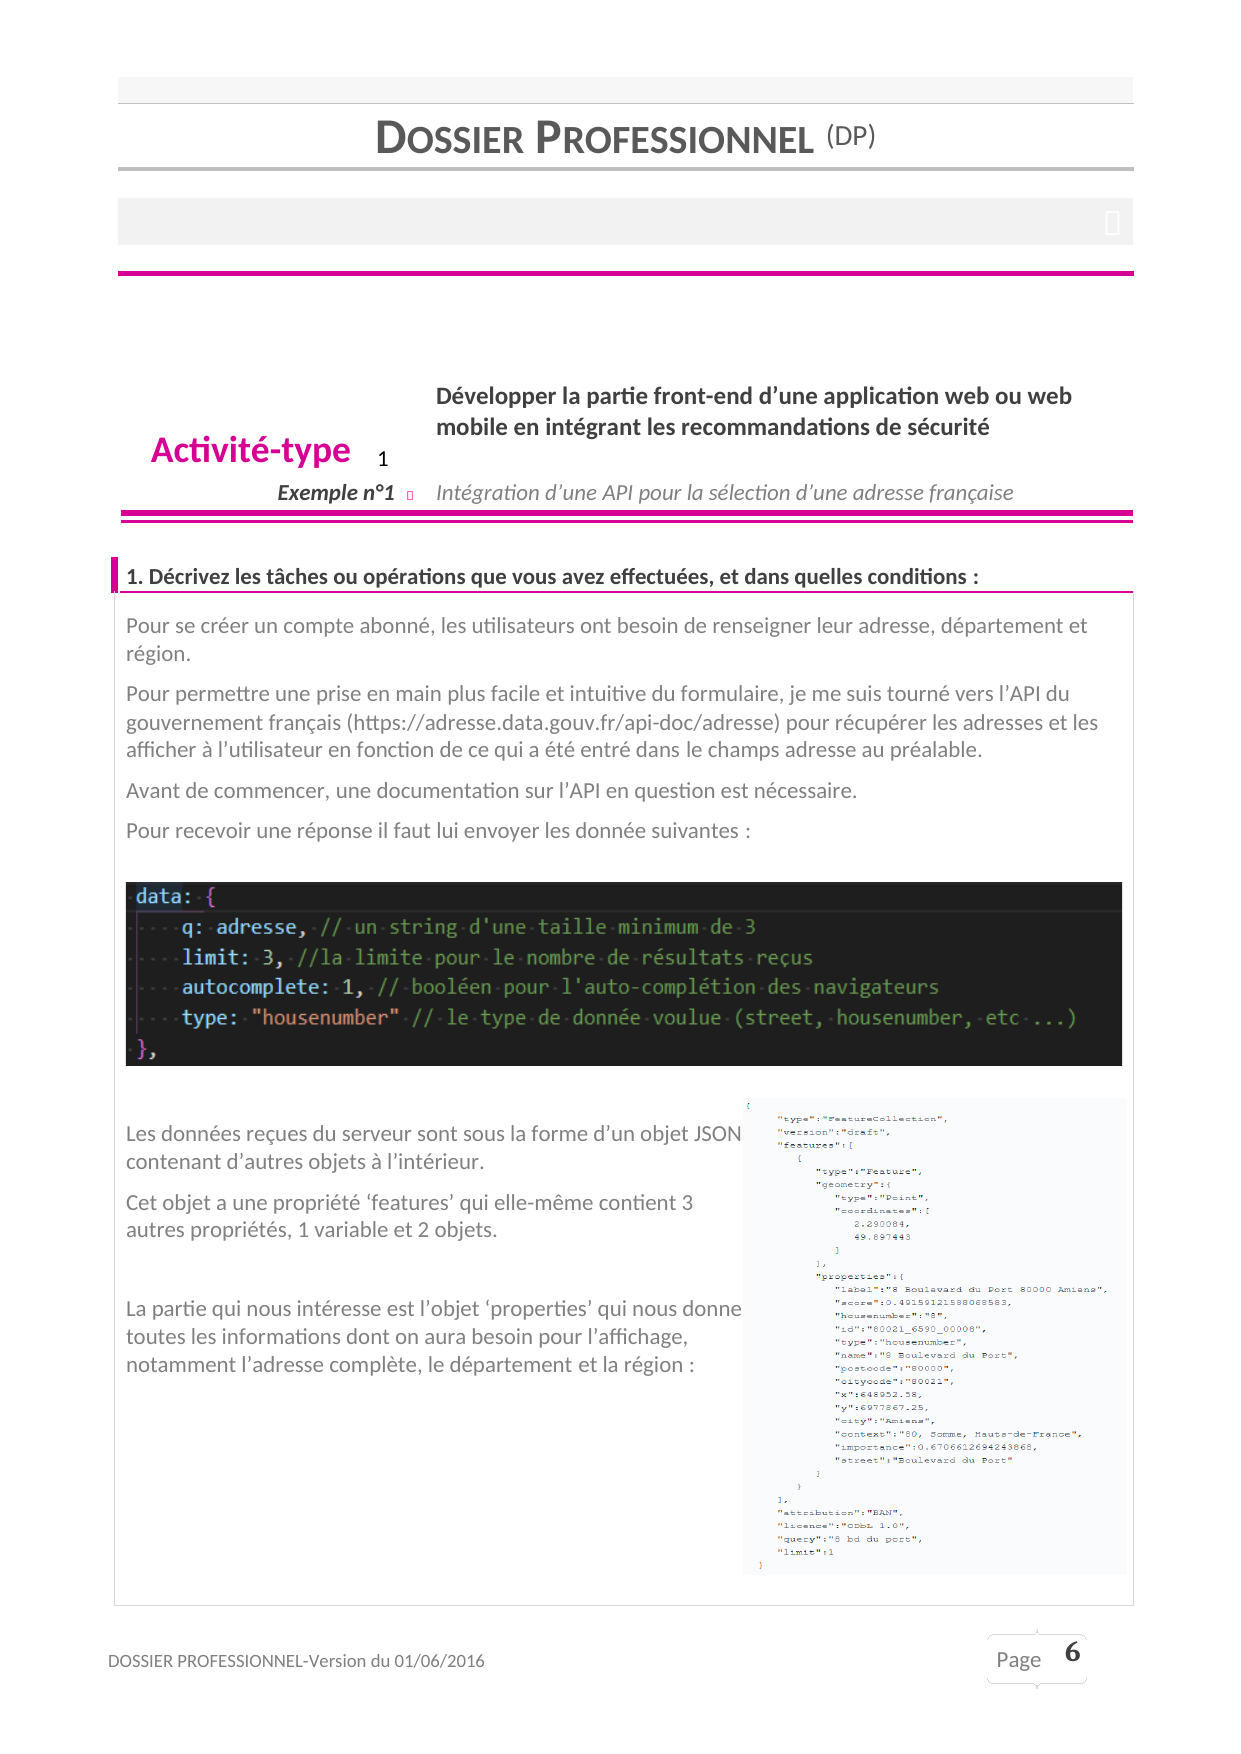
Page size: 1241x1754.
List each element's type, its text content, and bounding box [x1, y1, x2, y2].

table_cell [115, 510, 424, 557]
picture [742, 1098, 1127, 1575]
table_cell Développer la partie front-end d’une application web ou web mobile en intégrant les recommandations de sécurité [425, 375, 1133, 472]
table_header [115, 304, 366, 374]
picture [125, 882, 1123, 1066]
table_cell Pour se créer un compte abonné, les utilisateurs ont besoin de renseigner leur adresse, département et région. Pour permettre une prise en main plus facile et intuitive du formulaire, je me suis tourné vers l’API du gouvernement français (https://adresse.data.gouv.fr/api-doc/adresse) pour récupérer les adresses et les afficher à l’utilisateur en fonction de ce qui a été entré dans le champs adresse au préalable. Avant de commencer, une documentation sur l’API en question est nécessaire. Pour recevoir une réponse il faut lui envoyer les donnée suivantes : Les données reçues du serveur sont sous la forme d’un objet JSON contenant d’autres objets à l’intérieur. Cet objet a une propriété ‘features’ qui elle-même contient 3 autres propriétés, 1 variable et 2 objets. La partie qui nous intéresse est l’objet ‘properties’ qui nous donne toutes les informations dont on aura besoin pour l’affichage, notamment l’adresse complète, le département et la région : [115, 591, 1133, 1605]
table_cell 1. Décrivez les tâches ou opérations que vous avez effectuées, et dans quelles conditions : [118, 557, 1133, 591]
table_cell Activité-type [115, 375, 366, 472]
table_cell Exemple n°1  [115, 472, 424, 510]
table_cell [425, 516, 1133, 520]
table_cell 1 [366, 375, 424, 472]
table_cell [425, 523, 1133, 557]
table_header [425, 304, 1133, 374]
table_cell Intégration d’une API pour la sélection d’une adresse française [425, 472, 1133, 510]
table_header [366, 304, 424, 374]
